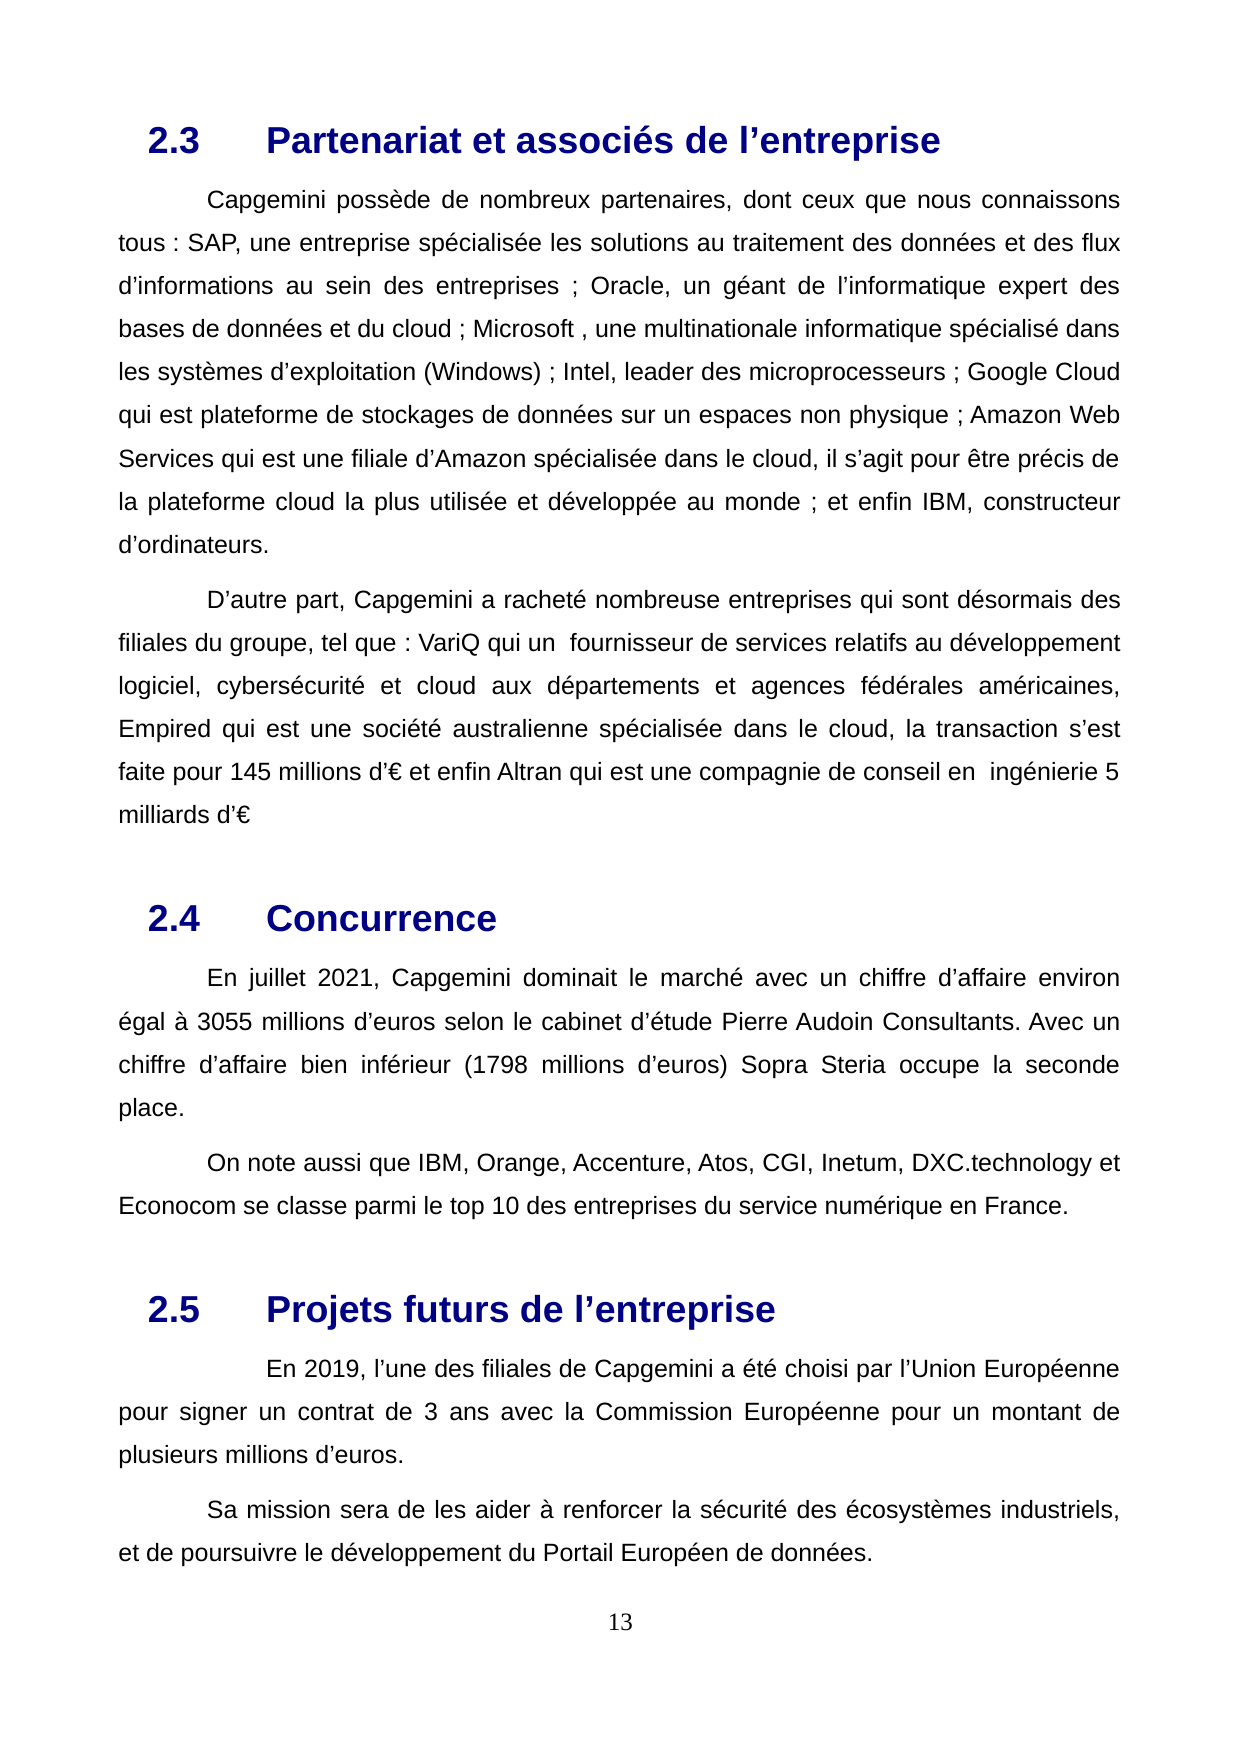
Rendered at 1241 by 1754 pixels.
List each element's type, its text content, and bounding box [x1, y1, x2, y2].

text En juillet 2021, Capgemini dominait le marché avec un chiffre d’affaire environ égal à 3055 millions d’euros selon le cabinet d’étude Pierre Audoin Consultants. Avec un chiffre d’affaire bien inférieur (1798 millions d’euros) Sopra Steria occupe la seconde place. [118, 963, 1122, 1122]
text Capgemini possède de nombreux partenaires, dont ceux que nous connaissons tous : SAP, une entreprise spécialisée les solutions au traitement des données et des flux d’informations au sein des entreprises ; Oracle, un géant de l’informatique expert des bases de données et du cloud ; Microsoft , une multinationale informatique spécialisé dans les systèmes d’exploitation (Windows) ; Intel, leader des microprocesseurs ; Google Cloud qui est plateforme de stockages de données sur un espaces non physique ; Amazon Web Services qui est une filiale d’Amazon spécialisée dans le cloud, il s’agit pour être précis de la plateforme cloud la plus utilisée et développée au monde ; et enfin IBM, constructeur d’ordinateurs. [118, 185, 1122, 559]
subtitle Concurrence [118, 897, 1122, 940]
subtitle Projets futurs de l’entreprise [118, 1287, 1122, 1330]
text En 2019, l’une des filiales de Capgemini a été choisi par l’Union Européenne pour signer un contrat de 3 ans avec la Commission Européenne pour un montant de plusieurs millions d’euros. [118, 1354, 1122, 1469]
subtitle Partenariat et associés de l’entreprise [118, 118, 1122, 161]
text On note aussi que IBM, Orange, Accenture, Atos, CGI, Inetum, DXC.technology et Econocom se classe parmi le top 10 des entreprises du service numérique en France. [118, 1148, 1122, 1219]
text D’autre part, Capgemini a racheté nombreuse entreprises qui sont désormais des filiales du groupe, tel que : VariQ qui un fournisseur de services relatifs au développement logiciel, cybersécurité et cloud aux départements et agences fédérales américaines, Empired qui est une société australienne spécialisée dans le cloud, la transaction s’est faite pour 145 millions d’€ et enfin Altran qui est une compagnie de conseil en ingénierie 5 milliards d’€ [118, 585, 1122, 829]
text Sa mission sera de les aider à renforcer la sécurité des écosystèmes industriels, et de poursuivre le développement du Portail Européen de données. [118, 1495, 1122, 1567]
